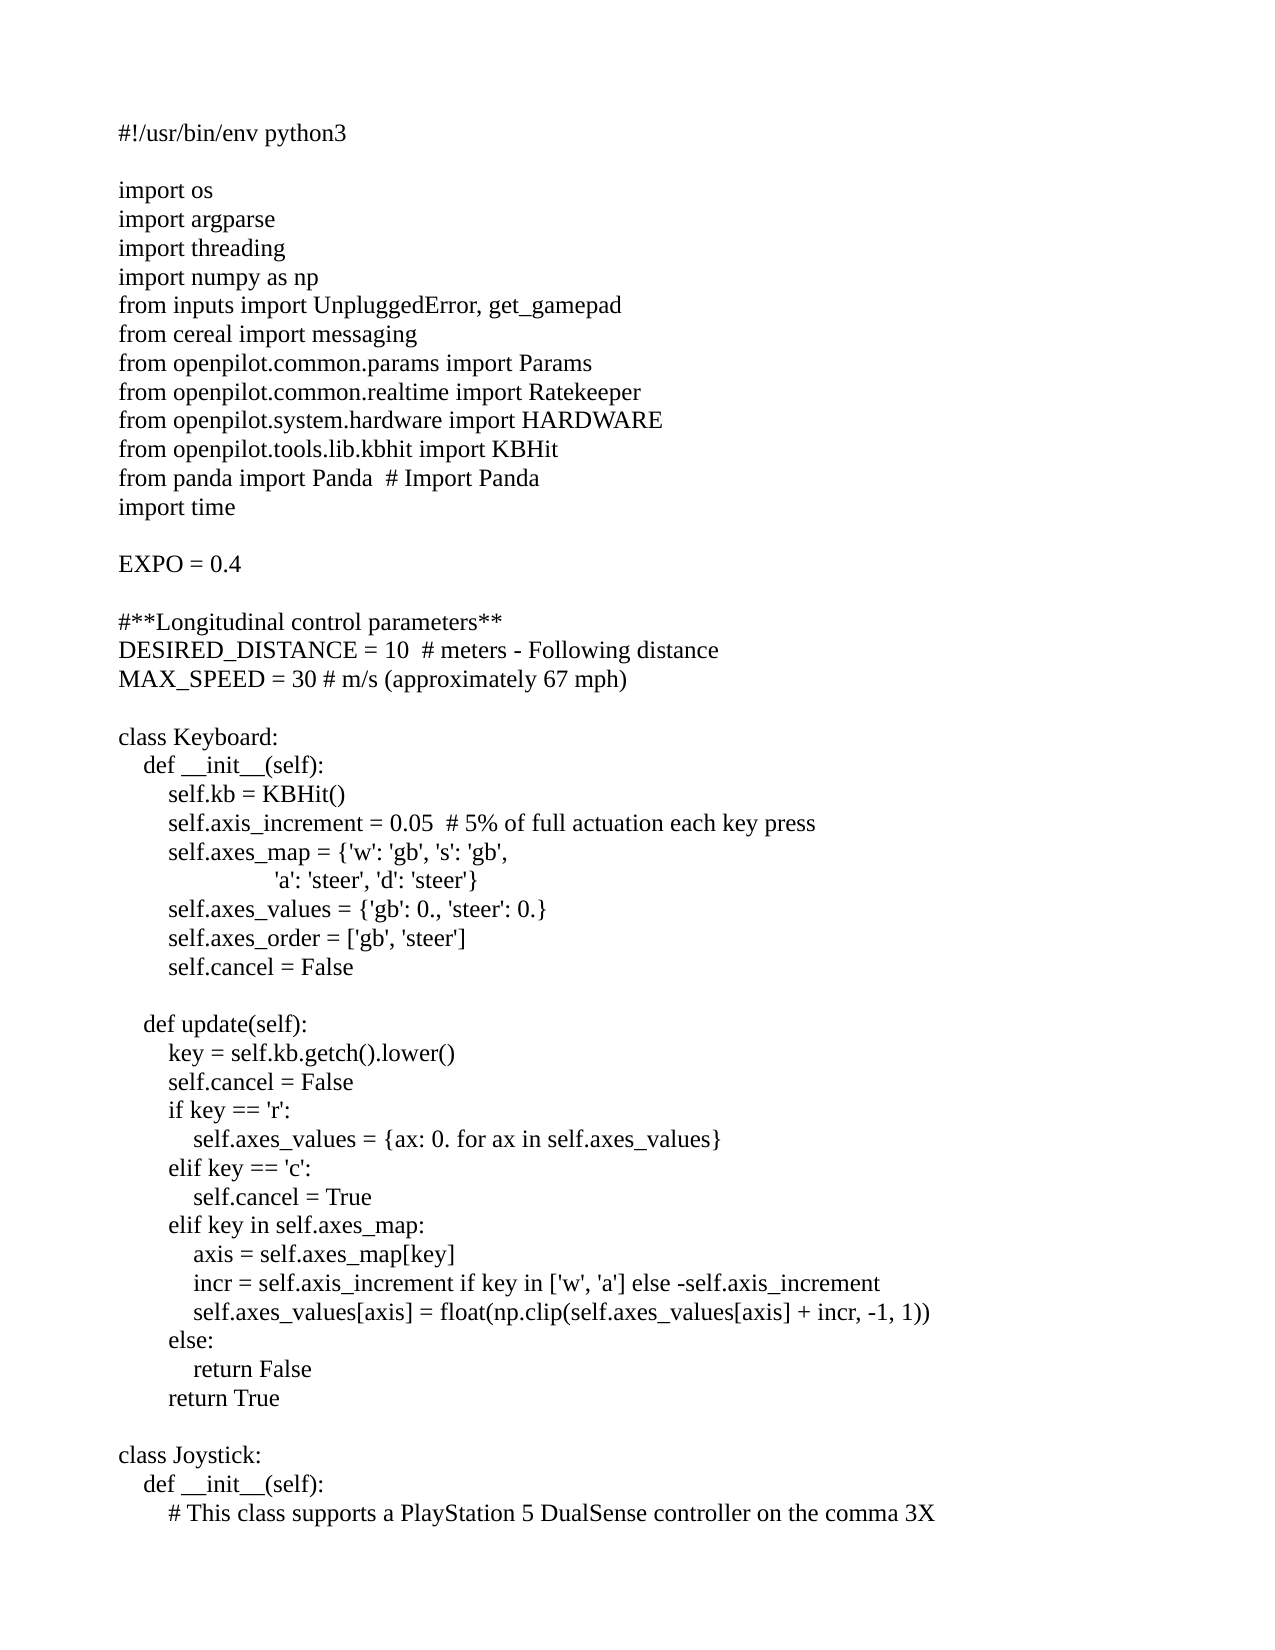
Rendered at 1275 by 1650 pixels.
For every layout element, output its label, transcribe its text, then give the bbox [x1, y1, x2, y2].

text from openpilot.system.hardware import HARDWARE [118, 406, 1157, 434]
text from openpilot.common.realtime import Ratekeeper [118, 377, 1157, 406]
text def update(self): [118, 1009, 1157, 1038]
text key = self.kb.getch().lower() [118, 1038, 1157, 1067]
text EXPO = 0.4 [118, 549, 1157, 578]
text self.axes_values = {ax: 0. for ax in self.axes_values} [118, 1124, 1157, 1153]
text incr = self.axis_increment if key in ['w', 'a'] else -self.axis_increment [118, 1268, 1157, 1297]
text MAX_SPEED = 30 # m/s (approximately 67 mph) [118, 664, 1157, 693]
text import numpy as np [118, 262, 1157, 291]
text class Keyboard: [118, 722, 1157, 751]
text # This class supports a PlayStation 5 DualSense controller on the comma 3X [118, 1498, 1157, 1527]
text from openpilot.tools.lib.kbhit import KBHit [118, 434, 1157, 463]
text elif key in self.axes_map: [118, 1211, 1157, 1239]
text import argparse [118, 204, 1157, 233]
text self.axes_values[axis] = float(np.clip(self.axes_values[axis] + incr, -1, 1)) [118, 1297, 1157, 1326]
text self.axes_map = {'w': 'gb', 's': 'gb', [118, 837, 1157, 866]
text if key == 'r': [118, 1096, 1157, 1124]
text self.cancel = False [118, 952, 1157, 981]
text def __init__(self): [118, 1469, 1157, 1498]
text axis = self.axes_map[key] [118, 1239, 1157, 1268]
text self.cancel = True [118, 1182, 1157, 1211]
text 'a': 'steer', 'd': 'steer'} [118, 866, 1157, 894]
text self.axes_values = {'gb': 0., 'steer': 0.} [118, 894, 1157, 923]
text from cereal import messaging [118, 319, 1157, 348]
text import threading [118, 233, 1157, 262]
text def __init__(self): [118, 751, 1157, 779]
text self.axis_increment = 0.05 # 5% of full actuation each key press [118, 808, 1157, 837]
text from openpilot.common.params import Params [118, 348, 1157, 377]
text else: [118, 1326, 1157, 1354]
text return False [118, 1354, 1157, 1383]
text import time [118, 492, 1157, 521]
text self.kb = KBHit() [118, 779, 1157, 808]
text self.axes_order = ['gb', 'steer'] [118, 923, 1157, 952]
text return True [118, 1383, 1157, 1412]
text from inputs import UnpluggedError, get_gamepad [118, 291, 1157, 319]
text class Joystick: [118, 1441, 1157, 1469]
text #**Longitudinal control parameters** [118, 607, 1157, 636]
text #!/usr/bin/env python3 [118, 118, 1157, 147]
text self.cancel = False [118, 1067, 1157, 1096]
text from panda import Panda # Import Panda [118, 463, 1157, 492]
text import os [118, 176, 1157, 204]
text DESIRED_DISTANCE = 10 # meters - Following distance [118, 636, 1157, 664]
text elif key == 'c': [118, 1153, 1157, 1182]
